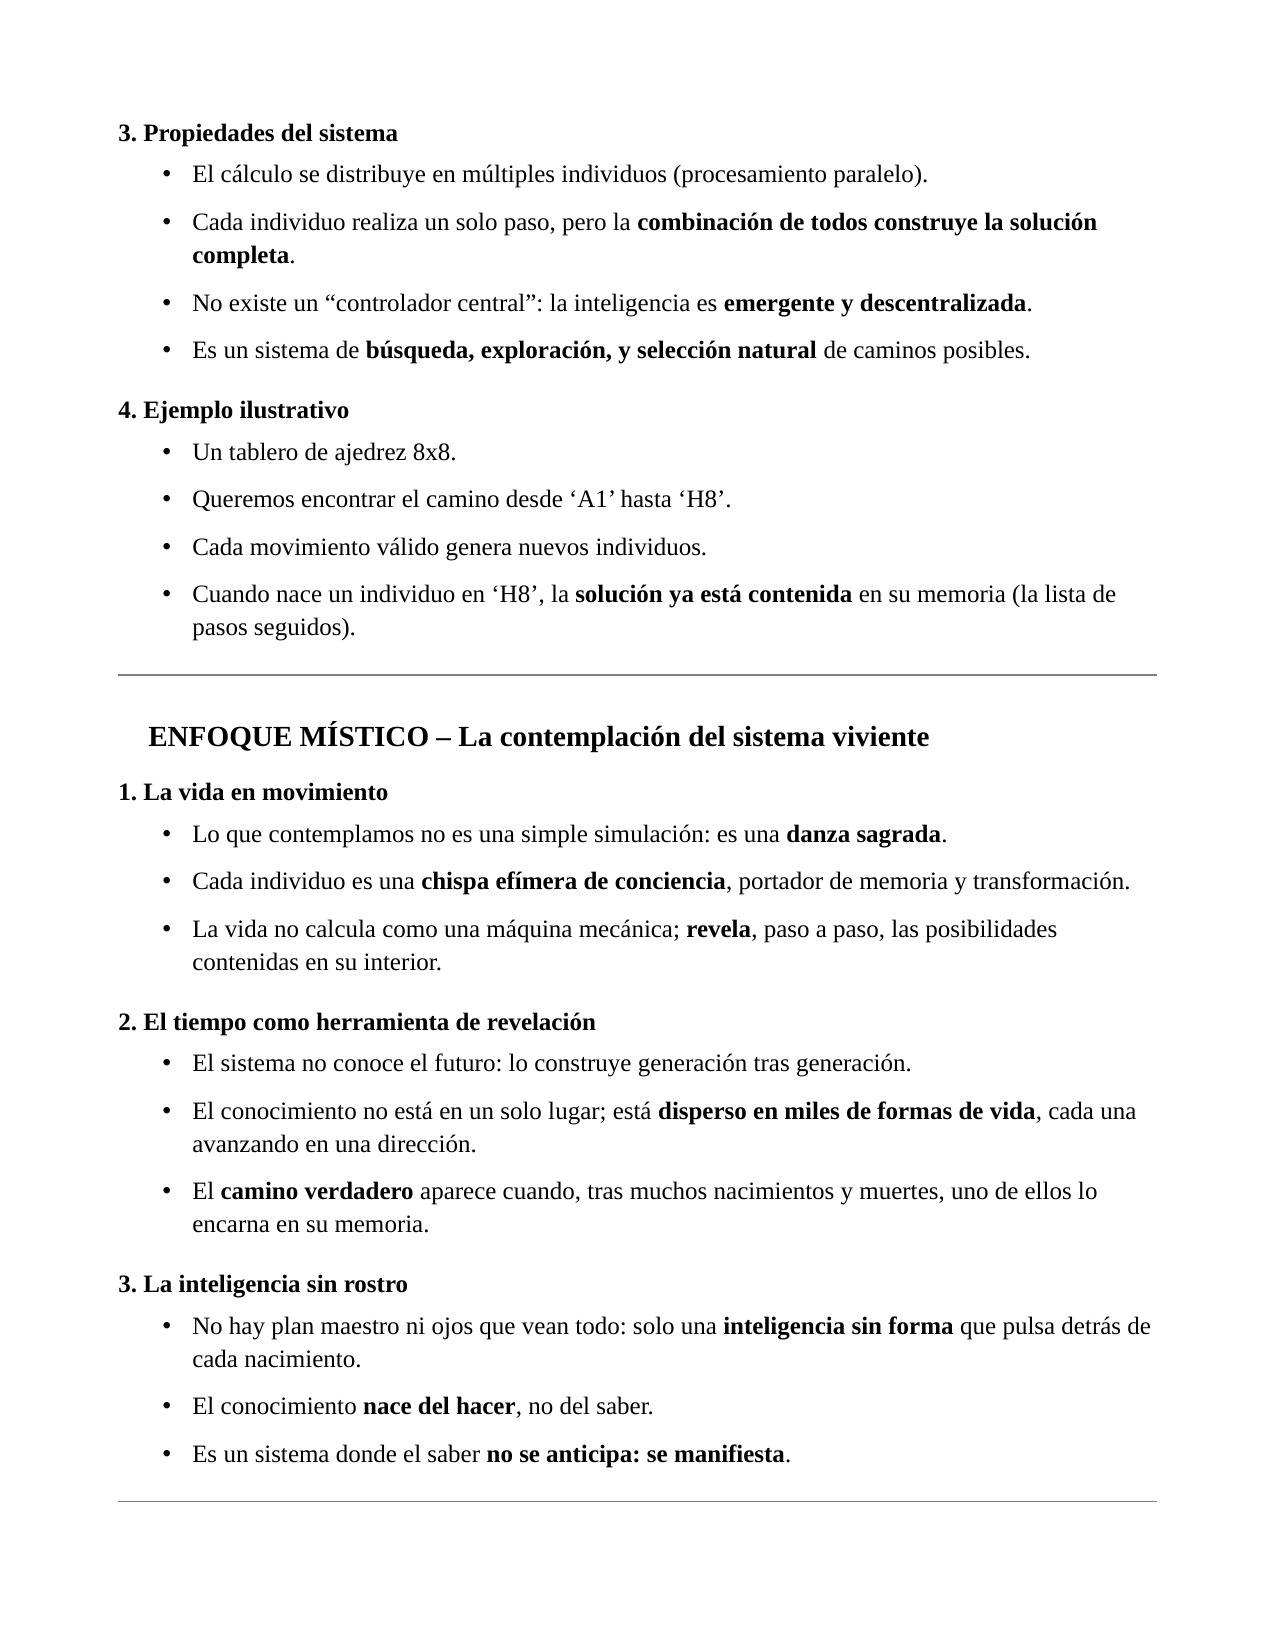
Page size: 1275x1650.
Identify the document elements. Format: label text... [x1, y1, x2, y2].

list La vida no calcula como una máquina mecánica; revela, paso a paso, las posibilidades contenidas en su interior. [162, 914, 1157, 976]
list Lo que contemplamos no es una simple simulación: es una danza sagrada. [162, 819, 1157, 847]
list El cálculo se distribuye en múltiples individuos (procesamiento paralelo). [162, 159, 1157, 188]
list Cada individuo realiza un solo paso, pero la combinación de todos construye la solución completa. [162, 207, 1157, 269]
subtitle 2. El tiempo como herramienta de revelación [118, 1007, 1157, 1036]
list Cada movimiento válido genera nuevos individuos. [162, 532, 1157, 561]
subtitle 4. Ejemplo ilustrativo [118, 395, 1157, 424]
list El sistema no conoce el futuro: lo construye generación tras generación. [162, 1048, 1157, 1077]
list Queremos encontrar el camino desde ‘A1’ hasta ‘H8’. [162, 484, 1157, 513]
list Cuando nace un individuo en ‘H8’, la solución ya está contenida en su memoria (la lista de pasos seguidos). [162, 579, 1157, 641]
list El conocimiento nace del hacer, no del saber. [162, 1391, 1157, 1420]
list No hay plan maestro ni ojos que vean todo: solo una inteligencia sin forma que pulsa detrás de cada nacimiento. [162, 1311, 1157, 1373]
list Es un sistema donde el saber no se anticipa: se manifiesta. [162, 1439, 1157, 1468]
subtitle ✨ ENFOQUE MÍSTICO – La contemplación del sistema viviente [118, 719, 1157, 752]
list Es un sistema de búsqueda, exploración, y selección natural de caminos posibles. [162, 335, 1157, 364]
subtitle 3. Propiedades del sistema [118, 118, 1157, 147]
list Cada individuo es una chispa efímera de conciencia, portador de memoria y transformación. [162, 866, 1157, 895]
list El conocimiento no está en un solo lugar; está disperso en miles de formas de vida, cada una avanzando en una dirección. [162, 1096, 1157, 1158]
list No existe un “controlador central”: la inteligencia es emergente y descentralizada. [162, 288, 1157, 316]
subtitle 1. La vida en movimiento [118, 777, 1157, 806]
subtitle 3. La inteligencia sin rostro [118, 1269, 1157, 1298]
list Un tablero de ajedrez 8x8. [162, 437, 1157, 465]
list El camino verdadero aparece cuando, tras muchos nacimientos y muertes, uno de ellos lo encarna en su memoria. [162, 1176, 1157, 1238]
